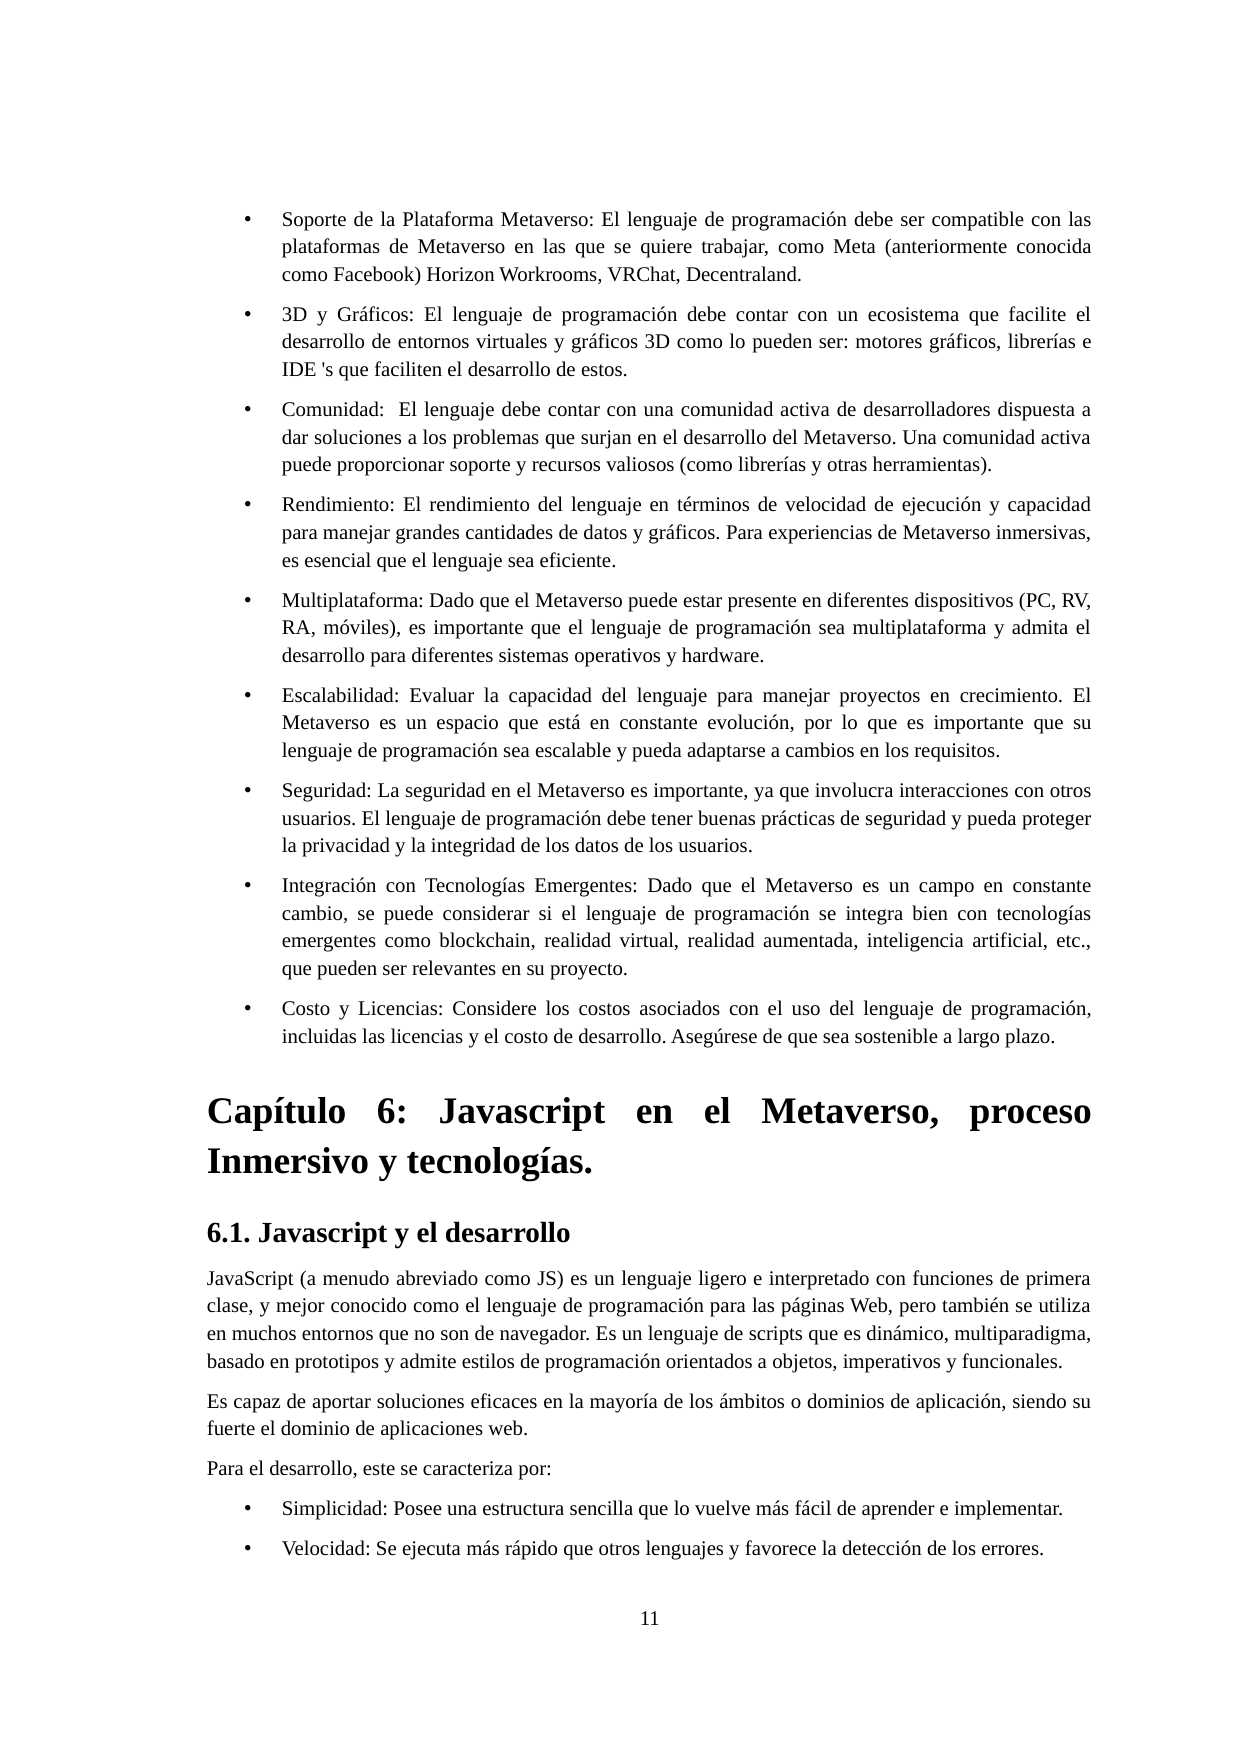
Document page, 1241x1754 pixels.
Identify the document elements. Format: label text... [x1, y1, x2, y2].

list Velocidad: Se ejecuta más rápido que otros lenguajes y favorece la detección de los errores. [244, 1536, 1093, 1560]
subtitle Capítulo 6: Javascript en el Metaverso, proceso Inmersivo y tecnologías. [207, 1088, 1093, 1181]
list Escalabilidad: Evaluar la capacidad del lenguaje para manejar proyectos en crecimiento. El Metaverso es un espacio que está en constante evolución, por lo que es importante que su lenguaje de programación sea escalable y pueda adaptarse a cambios en los requisitos. [244, 683, 1093, 762]
list Rendimiento: El rendimiento del lenguaje en términos de velocidad de ejecución y capacidad para manejar grandes cantidades de datos y gráficos. Para experiencias de Metaverso inmersivas, es esencial que el lenguaje sea eficiente. [244, 492, 1093, 572]
list Soporte de la Plataforma Metaverso: El lenguaje de programación debe ser compatible con las plataformas de Metaverso en las que se quiere trabajar, como Meta (anteriormente conocida como Facebook) Horizon Workrooms, VRChat, Decentraland. [244, 207, 1093, 286]
text Para el desarrollo, este se caracteriza por: [207, 1456, 1093, 1480]
list 3D y Gráficos: El lenguaje de programación debe contar con un ecosistema que facilite el desarrollo de entornos virtuales y gráficos 3D como lo pueden ser: motores gráficos, librerías e IDE 's que faciliten el desarrollo de estos. [244, 302, 1093, 381]
list Comunidad: El lenguaje debe contar con una comunidad activa de desarrolladores dispuesta a dar soluciones a los problemas que surjan en el desarrollo del Metaverso. Una comunidad activa puede proporcionar soporte y recursos valiosos (como librerías y otras herramientas). [244, 397, 1093, 476]
list Simplicidad: Posee una estructura sencilla que lo vuelve más fácil de aprender e implementar. [244, 1496, 1093, 1520]
list Costo y Licencias: Considere los costos asociados con el uso del lenguaje de programación, incluidas las licencias y el costo de desarrollo. Asegúrese de que sea sostenible a largo plazo. [244, 996, 1093, 1048]
list Seguridad: La seguridad en el Metaverso es importante, ya que involucra interacciones con otros usuarios. El lenguaje de programación debe tener buenas prácticas de seguridad y pueda proteger la privacidad y la integridad de los datos de los usuarios. [244, 778, 1093, 857]
list Multiplataforma: Dado que el Metaverso puede estar presente en diferentes dispositivos (PC, RV, RA, móviles), es importante que el lenguaje de programación sea multiplataforma y admita el desarrollo para diferentes sistemas operativos y hardware. [244, 587, 1093, 667]
list Integración con Tecnologías Emergentes: Dado que el Metaverso es un campo en constante cambio, se puede considerar si el lenguaje de programación se integra bien con tecnologías emergentes como blockchain, realidad virtual, realidad aumentada, inteligencia artificial, etc., que pueden ser relevantes en su proyecto. [244, 873, 1093, 980]
subtitle 6.1. Javascript y el desarrollo [207, 1215, 1093, 1248]
text Es capaz de aportar soluciones eficaces en la mayoría de los ámbitos o dominios de aplicación, siendo su fuerte el dominio de aplicaciones web. [207, 1389, 1093, 1440]
text JavaScript (a menudo abreviado como JS) es un lenguaje ligero e interpretado con funciones de primera clase, y mejor conocido como el lenguaje de programación para las páginas Web, pero también se utiliza en muchos entornos que no son de navegador. Es un lenguaje de scripts que es dinámico, multiparadigma, basado en prototipos y admite estilos de programación orientados a objetos, imperativos y funcionales. [207, 1266, 1093, 1373]
